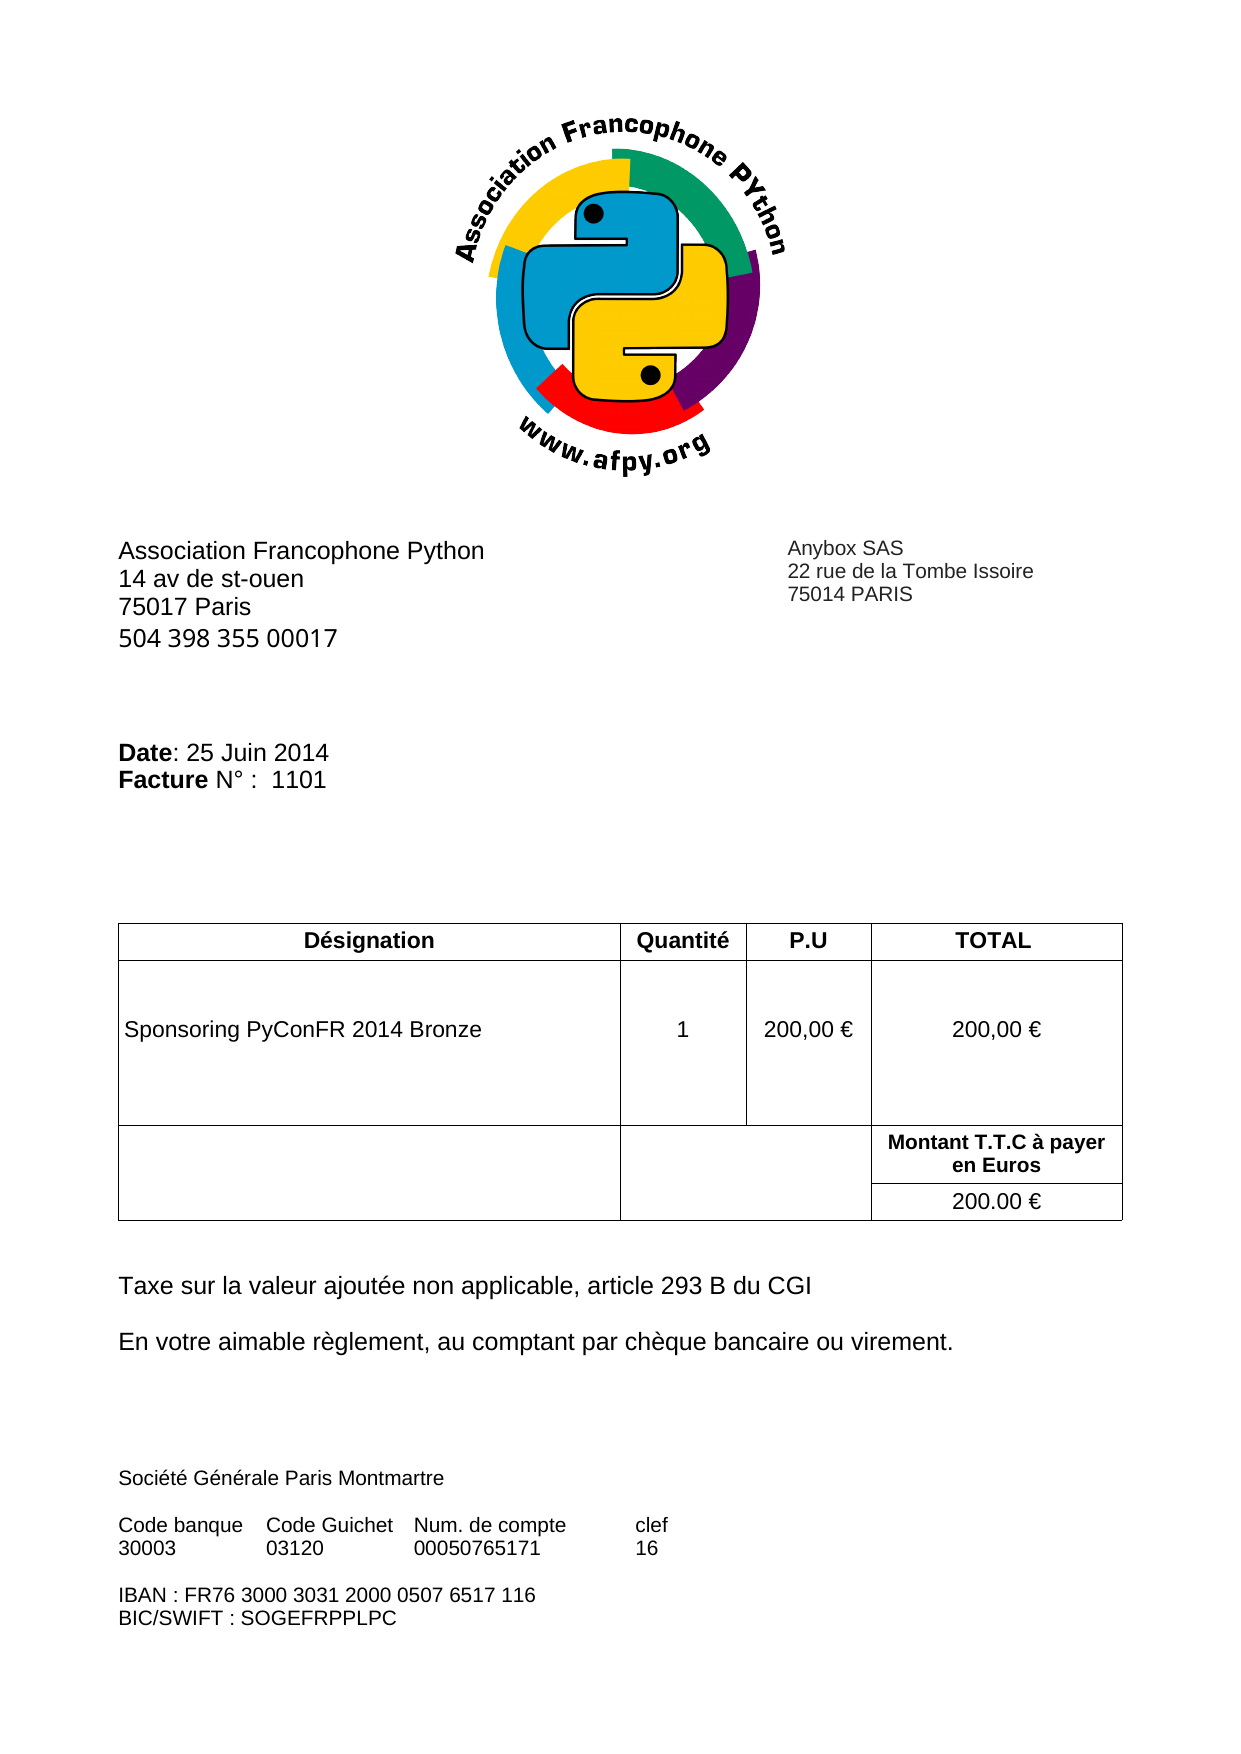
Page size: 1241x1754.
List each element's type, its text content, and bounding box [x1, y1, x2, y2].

table_header [535, 537, 787, 655]
table_header Anybox SAS 22 rue de la Tombe Issoire 75014 PARIS [787, 537, 1122, 655]
table_header Association Francophone Python 14 av de st-ouen 75017 Paris 504 398 355 00017 [118, 537, 535, 655]
table_header P.U [747, 924, 871, 959]
text Facture N° : 1101 [118, 766, 1122, 794]
text En votre aimable règlement, au comptant par chèque bancaire ou virement. [118, 1327, 1122, 1355]
table_cell 200.00 € [872, 1184, 1122, 1220]
text Date: 25 Juin 2014 [118, 738, 1122, 766]
table_cell 200,00 € [747, 961, 871, 1125]
table_header Montant T.T.C à payer en Euros [872, 1126, 1122, 1183]
picture [455, 118, 785, 477]
text 30003 03120 00050765171 16 [118, 1537, 1122, 1560]
text Taxe sur la valeur ajoutée non applicable, article 293 B du CGI [118, 1272, 1122, 1299]
table_header [621, 1126, 871, 1220]
text BIC/SWIFT : SOGEFRPPLPC [118, 1606, 1122, 1629]
table_cell 200,00 € [872, 961, 1122, 1125]
table_header Désignation [119, 924, 620, 959]
text Société Générale Paris Montmartre [118, 1467, 1122, 1490]
text Code banque Code Guichet Num. de compte clef [118, 1513, 1122, 1537]
table_header Quantité [621, 924, 746, 959]
table_cell 1 [621, 961, 746, 1125]
table_cell Sponsoring PyConFR 2014 Bronze [119, 961, 620, 1125]
text IBAN : FR76 3000 3031 2000 0507 6517 116 [118, 1583, 1122, 1606]
table_header TOTAL [872, 924, 1122, 959]
table_header [119, 1126, 620, 1220]
